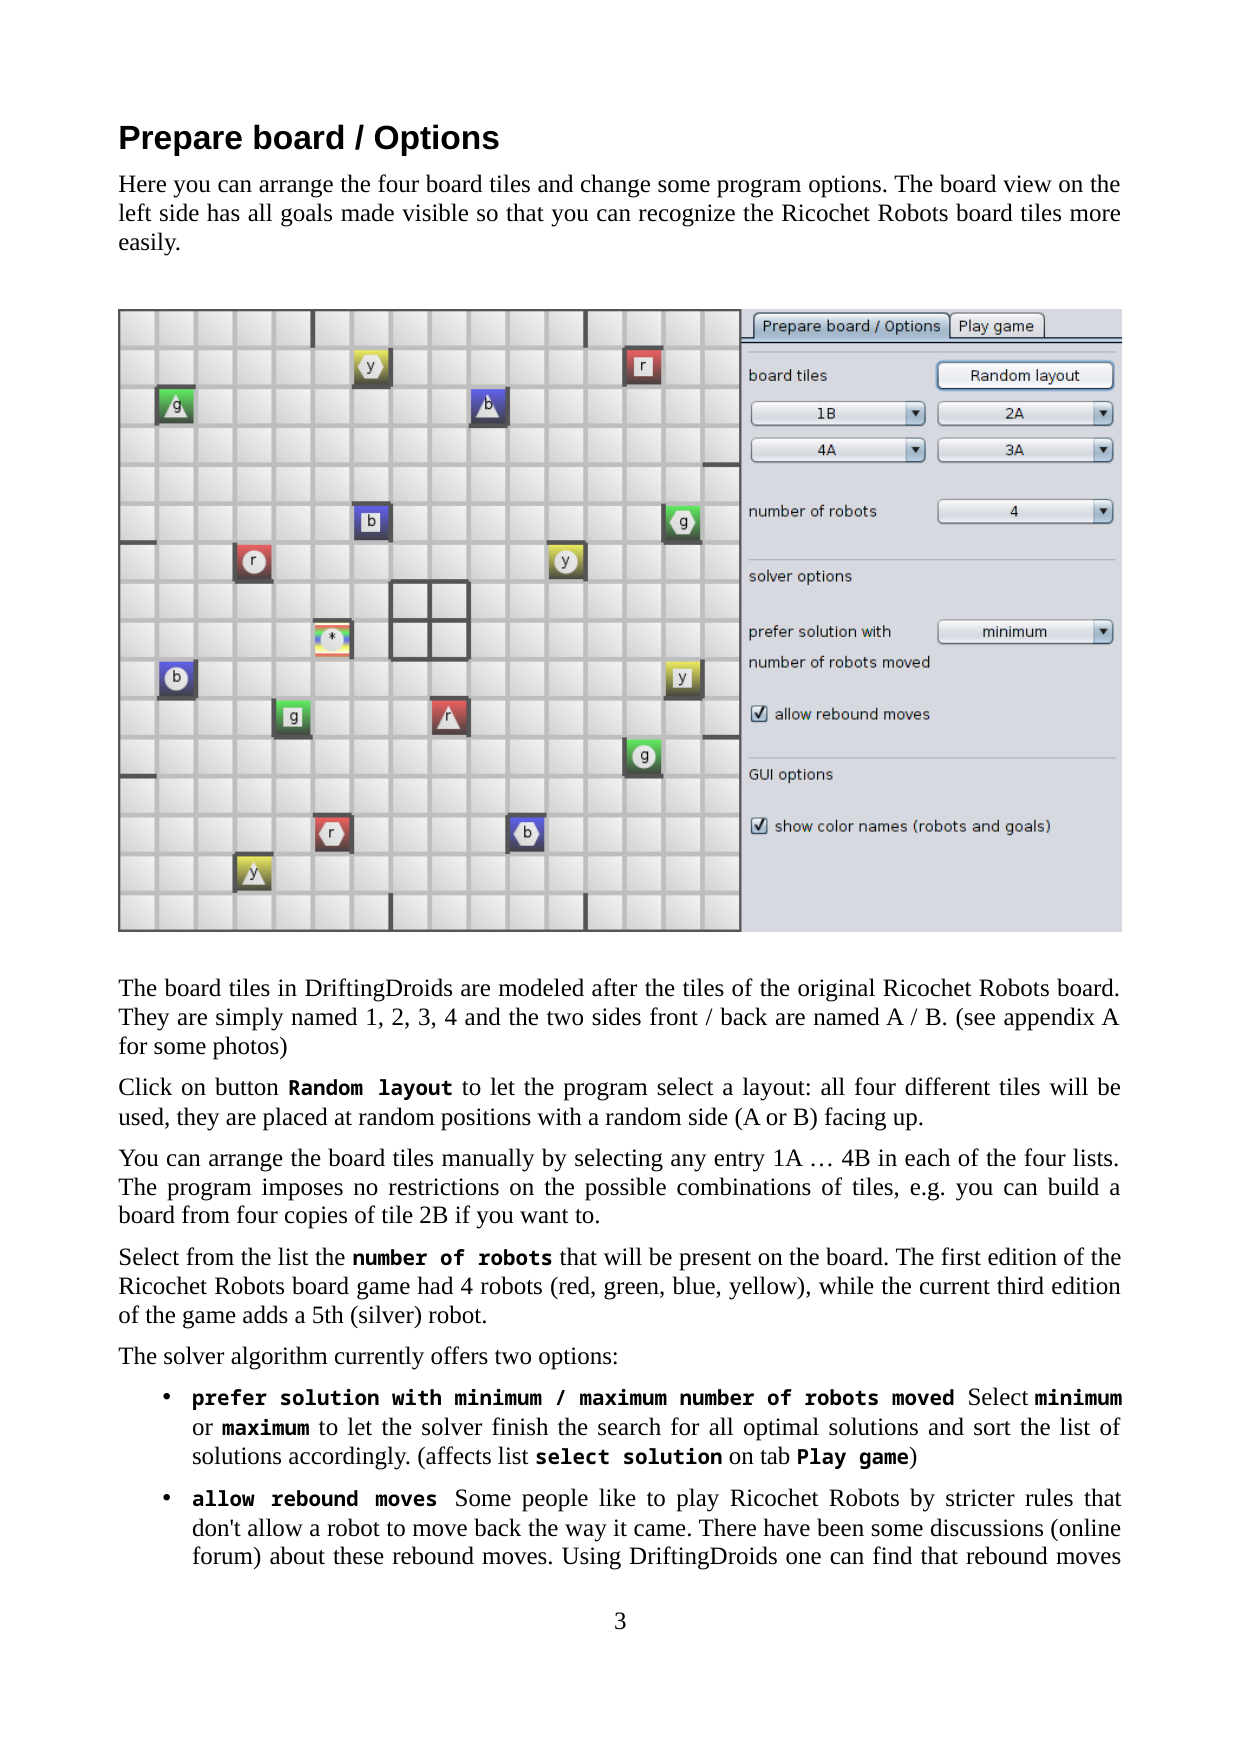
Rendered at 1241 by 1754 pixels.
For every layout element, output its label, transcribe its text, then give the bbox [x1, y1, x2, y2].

text The solver algorithm currently offers two options: [118, 1341, 1122, 1370]
text Select from the list the number of robots that will be present on the board. The first edition of the Ricochet Robots board game had 4 robots (red, green, blue, yellow), while the current third edition of the game adds a 5th (silver) robot. [118, 1242, 1122, 1328]
list allow rebound moves Some people like to play Ricochet Robots by stricter rules that don't allow a robot to move back the way it came. There have been some discussions (online forum) about these rebound moves. Using DriftingDroids one can find that rebound moves [162, 1483, 1122, 1570]
text The board tiles in DriftingDroids are modeled after the tiles of the original Ricochet Robots board. They are simply named 1, 2, 3, 4 and the two sides front / back are named A / B. (see appendix A for some photos) [118, 973, 1122, 1059]
subtitle Prepare board / Options [118, 118, 1122, 157]
text You can arrange the board tiles manually by selecting any entry 1A … 4B in each of the four lists. The program imposes no restrictions on the possible combinations of tiles, e.g. you can build a board from four copies of tile 2B if you want to. [118, 1143, 1122, 1229]
text Click on button Random layout to let the program select a layout: all four different tiles will be used, they are placed at random positions with a random side (A or B) facing up. [118, 1072, 1122, 1130]
text Here you can arrange the four board tiles and change some program options. The board view on the left side has all goals made visible so that you can recognize the Ricochet Robots board tiles more easily. [118, 169, 1122, 256]
picture [118, 309, 1123, 932]
list prefer solution with minimum / maximum number of robots moved Select minimum or maximum to let the solver finish the search for all optimal solutions and sort the list of solutions accordingly. (affects list select solution on tab Play game) [162, 1382, 1122, 1471]
